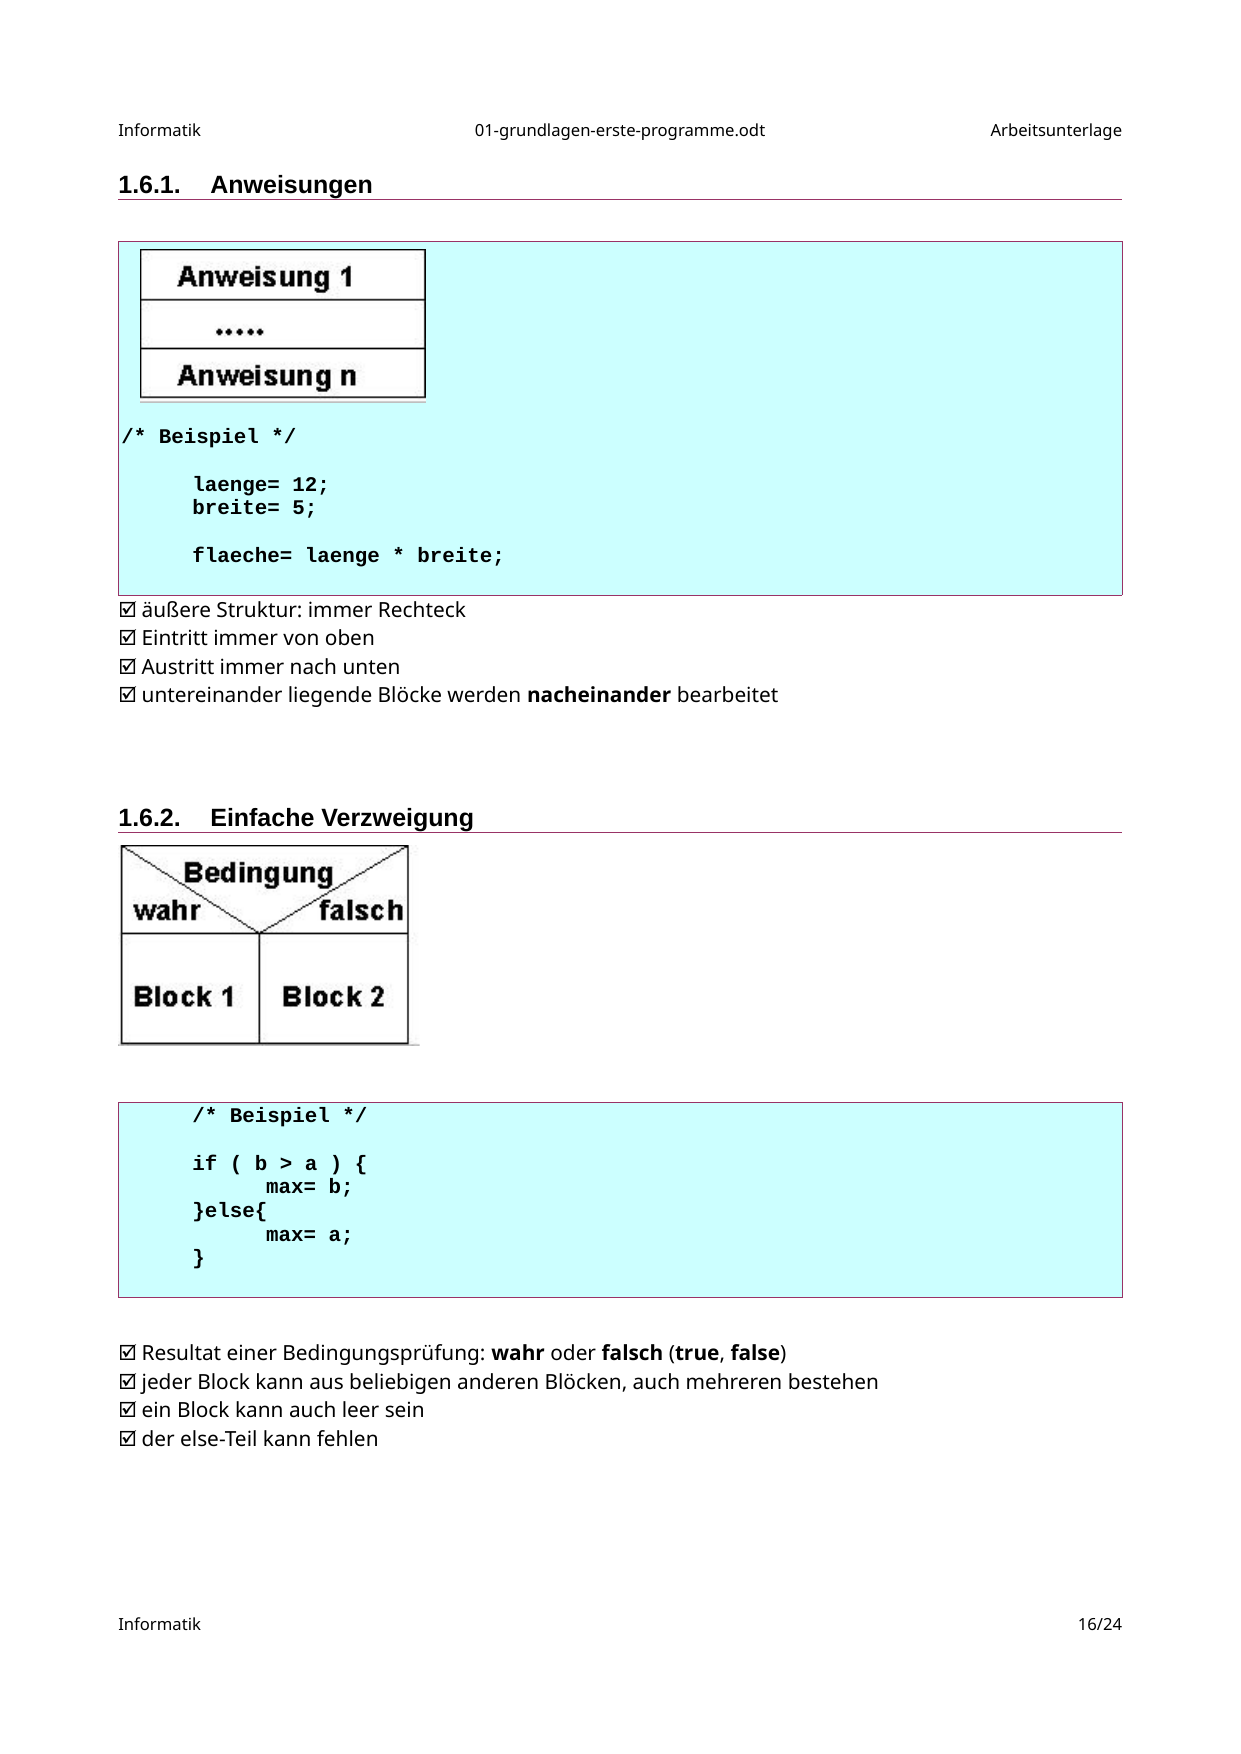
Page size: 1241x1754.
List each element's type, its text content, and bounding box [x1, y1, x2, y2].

text /* Beispiel */ [119, 423, 1122, 447]
list ein Block kann auch leer sein [118, 1395, 1122, 1424]
picture [140, 249, 426, 403]
picture [118, 845, 420, 1046]
list Eintritt immer von oben [118, 623, 1122, 652]
text max= b; [119, 1173, 1122, 1197]
list untereinander liegende Blöcke werden nacheinander bearbeitet [118, 680, 1122, 709]
list Resultat einer Bedingungsprüfung: wahr oder falsch (true, false) [118, 1338, 1122, 1367]
list jeder Block kann aus beliebigen anderen Blöcken, auch mehreren bestehen [118, 1367, 1122, 1395]
subtitle Anweisungen [118, 170, 1122, 199]
text }else{ [119, 1197, 1122, 1221]
list der else-Teil kann fehlen [118, 1424, 1122, 1452]
text /* Beispiel */ [119, 1103, 1122, 1126]
text laenge= 12; [119, 471, 1122, 494]
text } [119, 1244, 1122, 1268]
subtitle Einfache Verzweigung [118, 803, 1122, 832]
list äußere Struktur: immer Rechteck [118, 596, 1122, 623]
list Austritt immer nach unten [118, 652, 1122, 680]
text if ( b > a ) { [119, 1149, 1122, 1173]
text max= a; [119, 1221, 1122, 1244]
text flaeche= laenge * breite; [119, 542, 1122, 565]
text breite= 5; [119, 494, 1122, 518]
